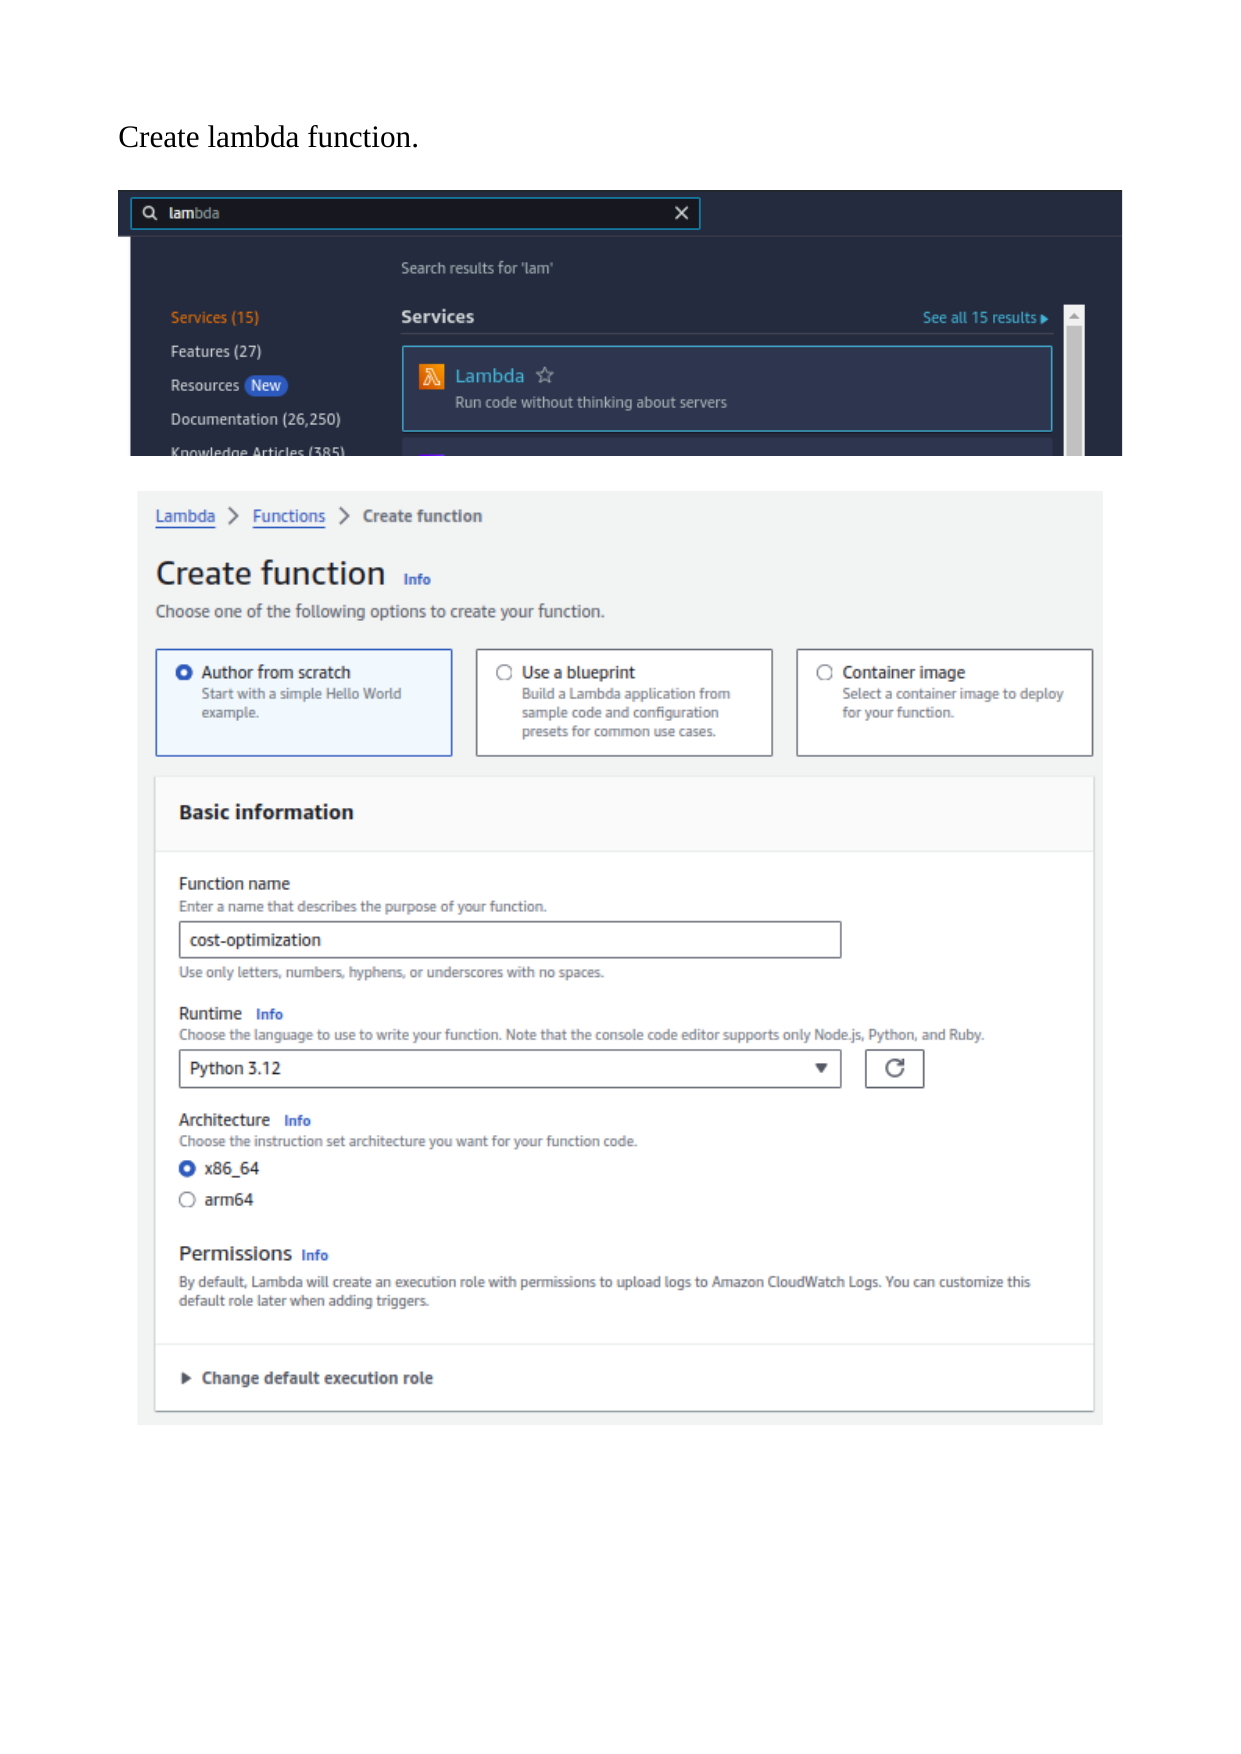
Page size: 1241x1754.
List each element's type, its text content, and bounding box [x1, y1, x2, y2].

picture [137, 491, 1103, 1425]
text Create lambda function. [118, 118, 1122, 154]
picture [118, 190, 1123, 456]
